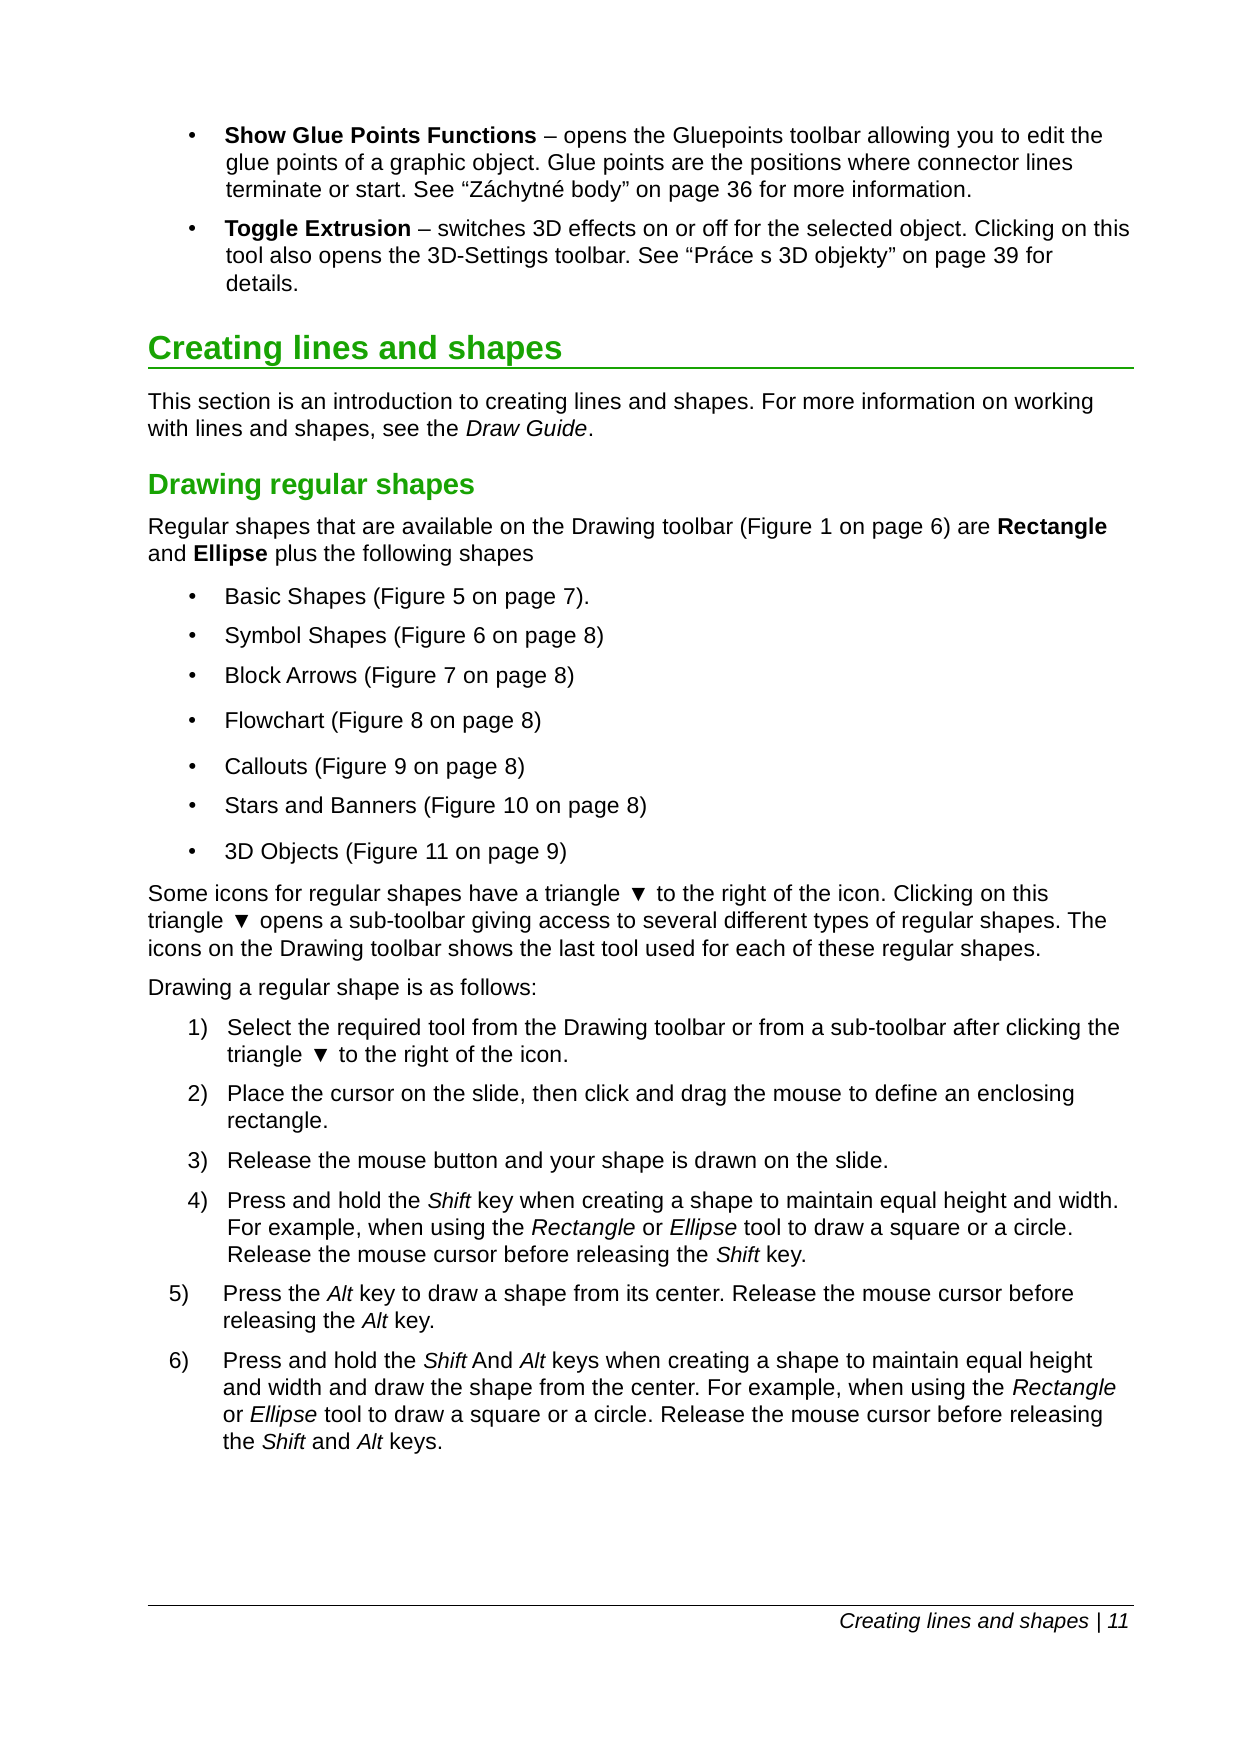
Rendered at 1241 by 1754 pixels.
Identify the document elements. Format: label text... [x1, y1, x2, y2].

list Symbol Shapes (Figure 6 on page 8) [185, 619, 1134, 649]
text This section is an introduction to creating lines and shapes. For more information on working with lines and shapes, see the Draw Guide. [148, 387, 1134, 442]
list Show Glue Points Functions – opens the Gluepoints toolbar allowing you to edit the glue points of a graphic object. Glue points are the positions where connector lines terminate or start. See “Glue points” on page 36 for more information. [185, 118, 1134, 202]
list 3D Objects (Figure 11 on page 9) [185, 834, 1134, 867]
list Toggle Extrusion – switches 3D effects on or off for the selected object. Clicking on this tool also opens the 3D-Settings toolbar. See “Working with 3D objects” on page 39 for details. [185, 212, 1134, 299]
list Release the mouse button and your shape is drawn on the slide. [208, 1146, 1134, 1173]
text Some icons for regular shapes have a triangle ▼ to the right of the icon. Clicking on this triangle ▼ opens a sub-toolbar giving access to several different types of regular shapes. The icons on the Drawing toolbar shows the last tool used for each of these regular shapes. [148, 880, 1134, 961]
list Select the required tool from the Drawing toolbar or from a sub-toolbar after clicking the triangle ▼ to the right of the icon. [208, 1013, 1134, 1067]
text Drawing a regular shape is as follows: [148, 973, 1134, 1001]
list Basic Shapes (Figure 5 on page 7). [185, 579, 1134, 609]
list Place the cursor on the slide, then click and drag the mouse to define an enclosing rectangle. [208, 1080, 1134, 1134]
list Flowchart (Figure 8 on page 8) [185, 704, 1134, 737]
list Press and hold the Shift key when creating a shape to maintain equal height and width. For example, when using the Rectangle or Ellipse tool to draw a square or a circle. Release the mouse cursor before releasing the Shift key. [208, 1186, 1134, 1267]
subtitle Drawing regular shapes [148, 467, 1134, 500]
subtitle Creating lines and shapes [148, 328, 1134, 367]
list Press and hold the Shift And Alt keys when creating a shape to maintain equal height and width and draw the shape from the center. For example, when using the Rectangle or Ellipse tool to draw a square or a circle. Release the mouse cursor before releasing the Shift and Alt keys. [189, 1346, 1134, 1455]
list Block Arrows (Figure 7 on page 8) [185, 658, 1134, 691]
text Regular shapes that are available on the Drawing toolbar (Figure 1 on page 6) are Rectangle and Ellipse plus the following shapes [148, 513, 1134, 567]
list Press the Alt key to draw a shape from its center. Release the mouse cursor before releasing the Alt key. [189, 1280, 1134, 1334]
list Callouts (Figure 9 on page 8) [185, 749, 1134, 779]
list Stars and Banners (Figure 10 on page 8) [185, 789, 1134, 822]
